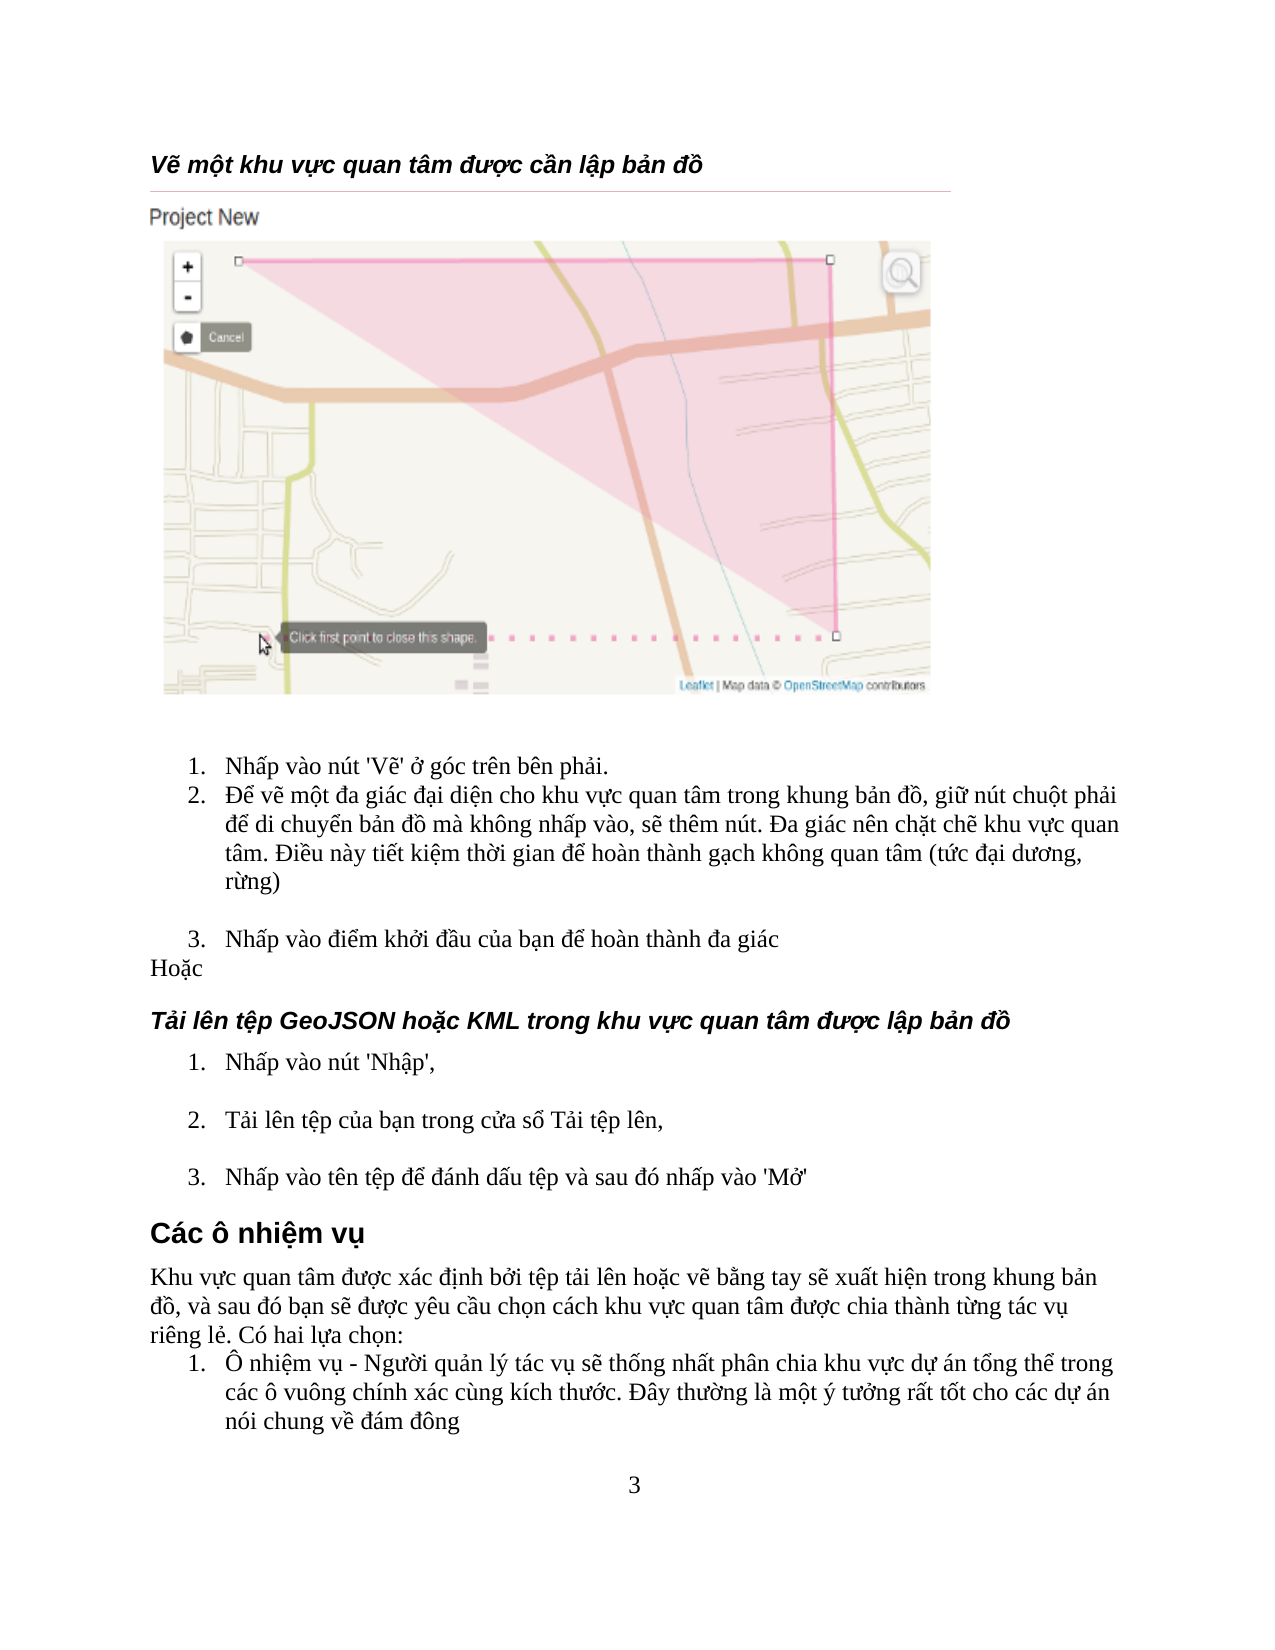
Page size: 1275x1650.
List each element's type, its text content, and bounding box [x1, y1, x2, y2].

list Ô nhiệm vụ - Người quản lý tác vụ sẽ thống nhất phân chia khu vực dự án tổng thể trong các ô vuông chính xác cùng kích thước. Đây thường là một ý tưởng rất tốt cho các dự án nói chung về đám đông [187, 1348, 1125, 1435]
subtitle Tải lên tệp GeoJSON hoặc KML trong khu vực quan tâm được lập bản đồ [150, 1006, 1125, 1035]
text Hoặc [150, 953, 1125, 981]
list Để vẽ một đa giác đại diện cho khu vực quan tâm trong khung bản đồ, giữ nút chuột phải để di chuyển bản đồ mà không nhấp vào, sẽ thêm nút. Đa giác nên chặt chẽ khu vực quan tâm. Điều này tiết kiệm thời gian để hoàn thành gạch không quan tâm (tức đại dương, rừng) [187, 780, 1125, 924]
list Nhấp vào nút 'Nhập', [187, 1047, 1125, 1105]
list Nhấp vào nút 'Vẽ' ở góc trên bên phải. [187, 751, 1125, 780]
list Nhấp vào điểm khởi đầu của bạn để hoàn thành đa giác [187, 924, 1125, 953]
list Nhấp vào tên tệp để đánh dấu tệp và sau đó nhấp vào 'Mở' [187, 1162, 1125, 1191]
subtitle Các ô nhiệm vụ [150, 1216, 1125, 1250]
text Khu vực quan tâm được xác định bởi tệp tải lên hoặc vẽ bằng tay sẽ xuất hiện trong khung bản đồ, và sau đó bạn sẽ được yêu cầu chọn cách khu vực quan tâm được chia thành từng tác vụ riêng lẻ. Có hai lựa chọn: [150, 1262, 1125, 1348]
picture [150, 191, 951, 698]
subtitle Vẽ một khu vực quan tâm được cần lập bản đồ [150, 150, 1125, 178]
list Tải lên tệp của bạn trong cửa sổ Tải tệp lên, [187, 1105, 1125, 1162]
